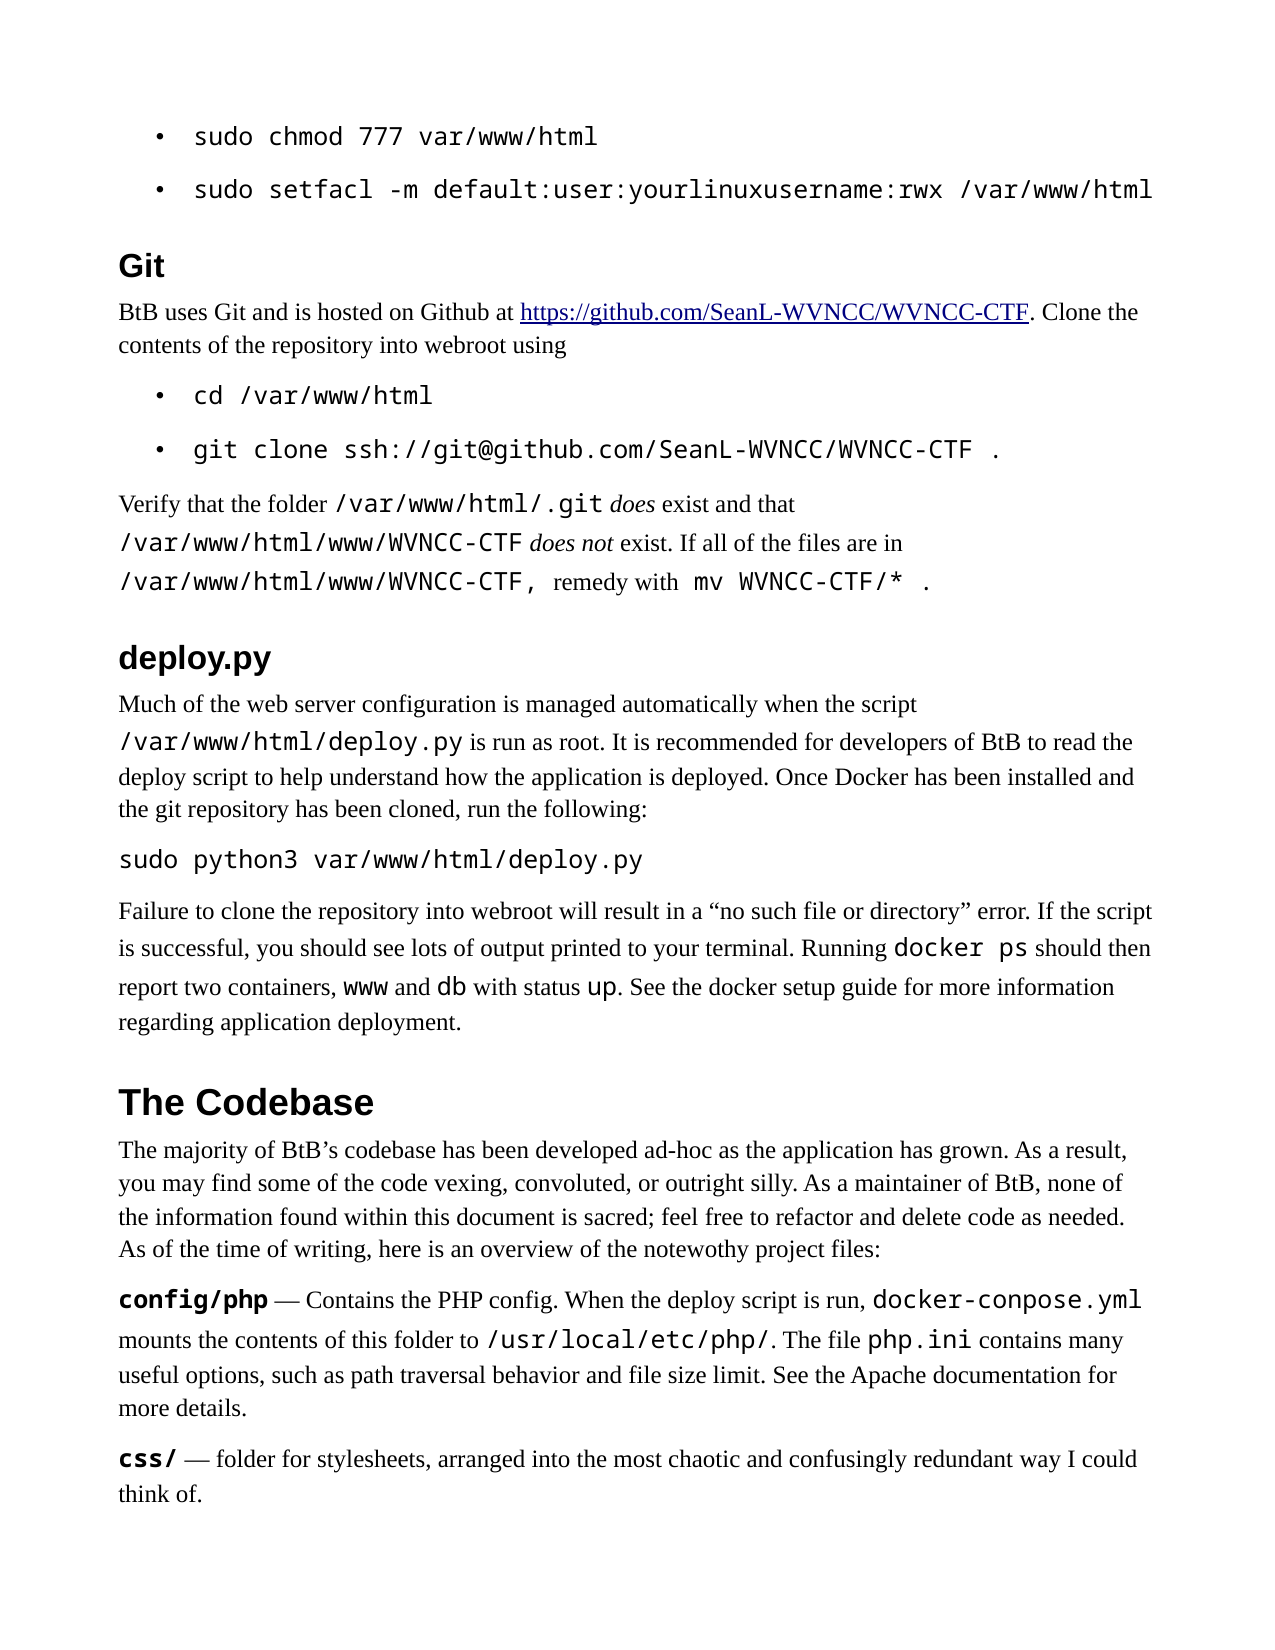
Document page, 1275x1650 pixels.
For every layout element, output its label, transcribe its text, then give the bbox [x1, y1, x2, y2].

text BtB uses Git and is hosted on Github at https://github.com/SeanL-WVNCC/WVNCC-CTF. Clone the contents of the repository into webroot using [118, 297, 1157, 359]
subtitle deploy.py [118, 638, 1157, 677]
list cd /var/www/html [156, 378, 1157, 412]
text sudo python3 var/www/html/deploy.py [118, 842, 1157, 876]
text Much of the web server configuration is managed automatically when the script /var/www/html/deploy.py is run as root. It is recommended for developers of BtB to read the deploy script to help understand how the application is deployed. Once Docker has been installed and the git repository has been cloned, run the following: [118, 689, 1157, 823]
text The majority of BtB’s codebase has been developed ad-hoc as the application has grown. As a result, you may find some of the code vexing, convoluted, or outright silly. As a maintainer of BtB, none of the information found within this document is sacred; feel free to refactor and delete code as needed. As of the time of writing, here is an overview of the notewothy project files: [118, 1136, 1157, 1263]
list sudo setfacl -m default:user:yourlinuxusername:rwx /var/www/html [156, 172, 1157, 206]
list sudo chmod 777 var/www/html [156, 118, 1157, 152]
subtitle The Codebase [118, 1080, 1157, 1123]
text Failure to clone the repository into webroot will result in a “no such file or directory” error. If the script is successful, you should see lots of output printed to your terminal. Running docker ps should then report two containers, www and db with status up. See the docker setup guide for more information regarding application deployment. [118, 896, 1157, 1036]
text Verify that the folder /var/www/html/.git does exist and that /var/www/html/www/WVNCC-CTF does not exist. If all of the files are in /var/www/html/www/WVNCC-CTF, remedy with mv WVNCC-CTF/* . [118, 486, 1157, 598]
text css/ — folder for stylesheets, arranged into the most chaotic and confusingly redundant way I could think of. [118, 1440, 1157, 1507]
subtitle Git [118, 246, 1157, 285]
list git clone ssh://git@github.com/SeanL-WVNCC/WVNCC-CTF . [156, 432, 1157, 466]
text config/php — Contains the PHP config. When the deploy script is run, docker-conpose.yml mounts the contents of this folder to /usr/local/etc/php/. The file php.ini contains many useful options, such as path traversal behavior and file size limit. See the Apache documentation for more details. [118, 1282, 1157, 1421]
